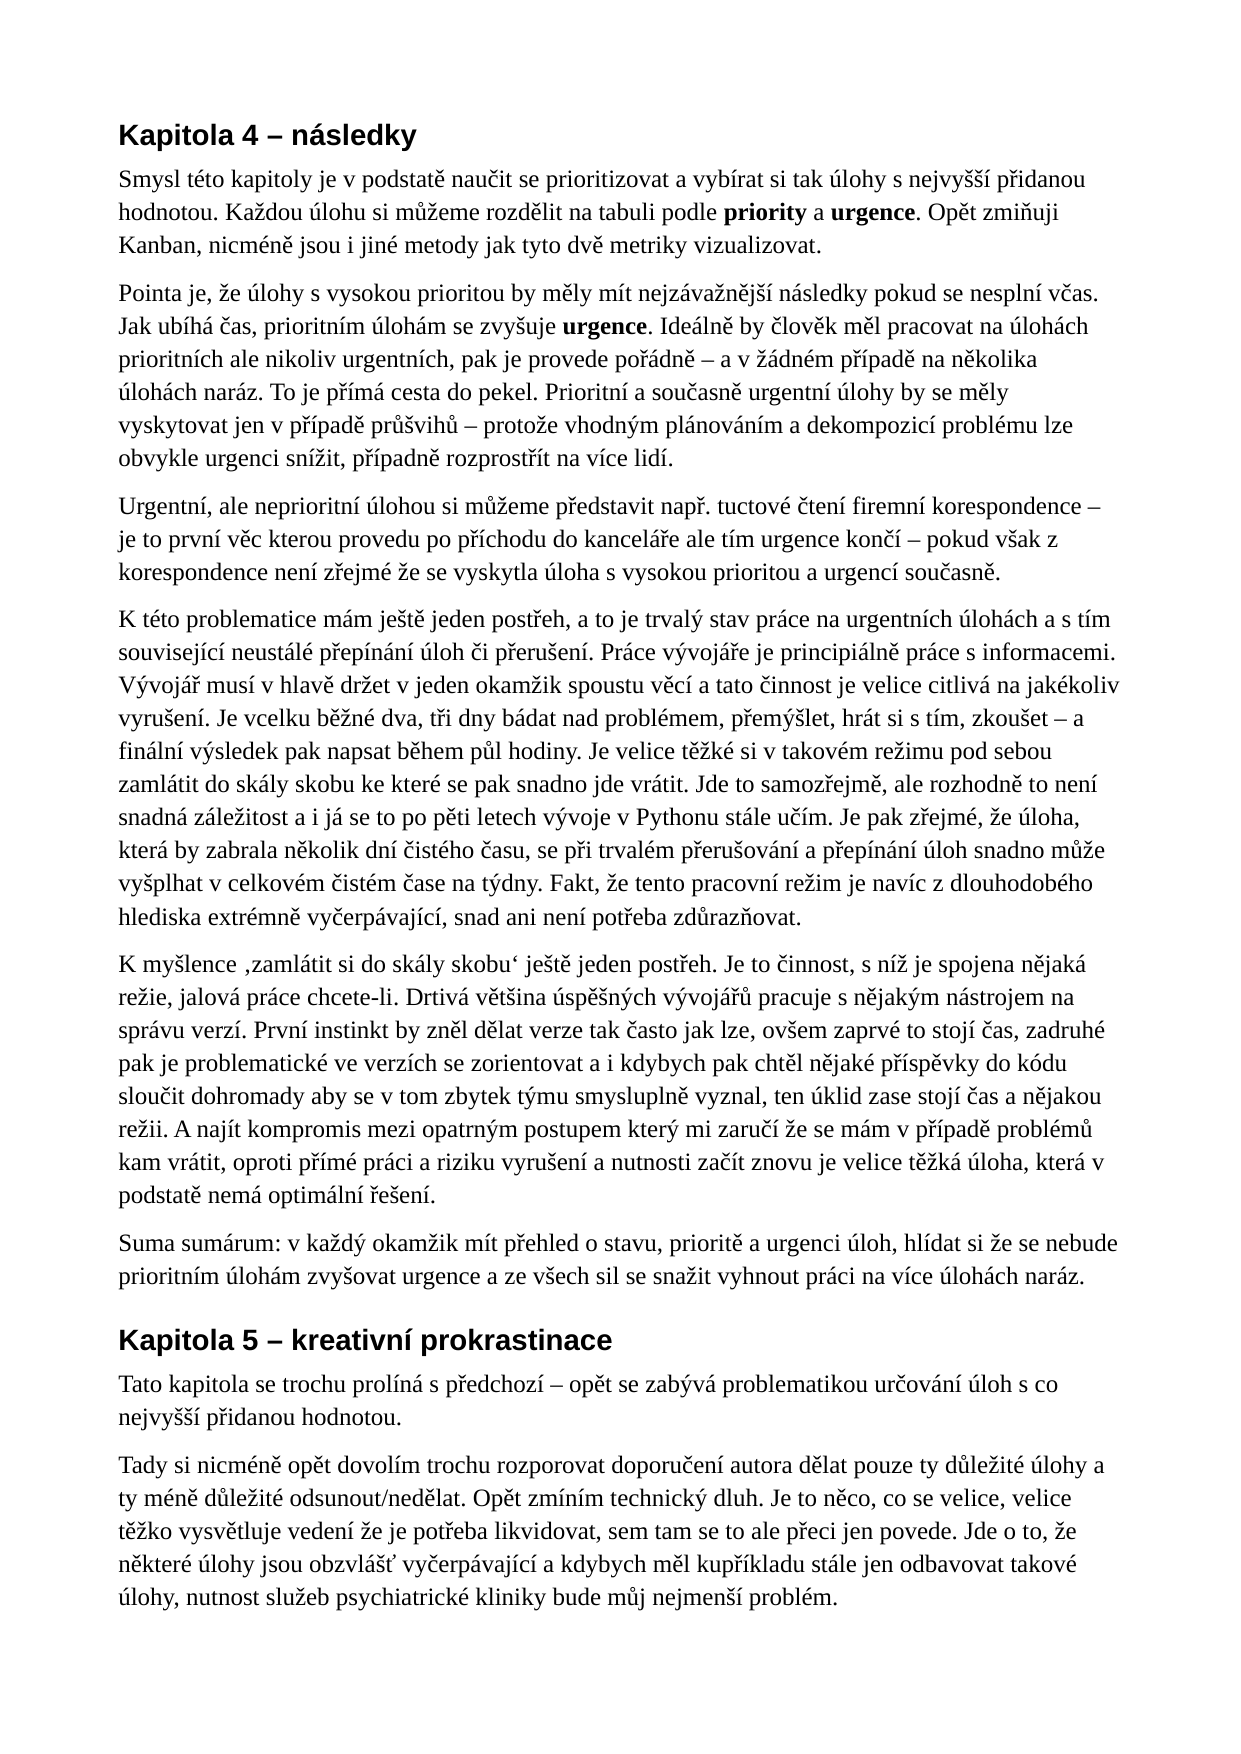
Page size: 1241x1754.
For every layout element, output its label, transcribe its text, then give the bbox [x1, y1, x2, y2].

text Pointa je, že úlohy s vysokou prioritou by měly mít nejzávažnější následky pokud se nesplní včas. Jak ubíhá čas, prioritním úlohám se zvyšuje urgence. Ideálně by člověk měl pracovat na úlohách prioritních ale nikoliv urgentních, pak je provede pořádně – a v žádném případě na několika úlohách naráz. To je přímá cesta do pekel. Prioritní a současně urgentní úlohy by se měly vyskytovat jen v případě průšvihů – protože vhodným plánováním a dekompozicí problému lze obvykle urgenci snížit, případně rozprostřít na více lidí. [118, 278, 1122, 472]
text K této problematice mám ještě jeden postřeh, a to je trvalý stav práce na urgentních úlohách a s tím související neustálé přepínání úloh či přerušení. Práce vývojáře je principiálně práce s informacemi. Vývojář musí v hlavě držet v jeden okamžik spoustu věcí a tato činnost je velice citlivá na jakékoliv vyrušení. Je vcelku běžné dva, tři dny bádat nad problémem, přemýšlet, hrát si s tím, zkoušet – a finální výsledek pak napsat během půl hodiny. Je velice těžké si v takovém režimu pod sebou zamlátit do skály skobu ke které se pak snadno jde vrátit. Jde to samozřejmě, ale rozhodně to není snadná záležitost a i já se to po pěti letech vývoje v Pythonu stále učím. Je pak zřejmé, že úloha, která by zabrala několik dní čistého času, se při trvalém přerušování a přepínání úloh snadno může vyšplhat v celkovém čistém čase na týdny. Fakt, že tento pracovní režim je navíc z dlouhodobého hlediska extrémně vyčerpávající, snad ani není potřeba zdůrazňovat. [118, 604, 1122, 930]
text Urgentní, ale neprioritní úlohou si můžeme představit např. tuctové čtení firemní korespondence – je to první věc kterou provedu po příchodu do kanceláře ale tím urgence končí – pokud však z korespondence není zřejmé že se vyskytla úloha s vysokou prioritou a urgencí současně. [118, 491, 1122, 586]
text Tady si nicméně opět dovolím trochu rozporovat doporučení autora dělat pouze ty důležité úlohy a ty méně důležité odsunout/nedělat. Opět zmíním technický dluh. Je to něco, co se velice, velice těžko vysvětluje vedení že je potřeba likvidovat, sem tam se to ale přeci jen povede. Jde o to, že některé úlohy jsou obzvlášť vyčerpávající a kdybych měl kupříkladu stále jen odbavovat takové úlohy, nutnost služeb psychiatrické kliniky bude můj nejmenší problém. [118, 1450, 1122, 1611]
subtitle Kapitola 4 – následky [118, 118, 1122, 152]
subtitle Kapitola 5 – kreativní prokrastinace [118, 1323, 1122, 1357]
text Suma sumárum: v každý okamžik mít přehled o stavu, prioritě a urgenci úloh, hlídat si že se nebude prioritním úlohám zvyšovat urgence a ze všech sil se snažit vyhnout práci na více úlohách naráz. [118, 1228, 1122, 1290]
text Tato kapitola se trochu prolíná s předchozí – opět se zabývá problematikou určování úloh s co nejvyšší přidanou hodnotou. [118, 1369, 1122, 1431]
text K myšlence ‚zamlátit si do skály skobu‘ ještě jeden postřeh. Je to činnost, s níž je spojena nějaká režie, jalová práce chcete-li. Drtivá většina úspěšných vývojářů pracuje s nějakým nástrojem na správu verzí. První instinkt by zněl dělat verze tak často jak lze, ovšem zaprvé to stojí čas, zadruhé pak je problematické ve verzích se zorientovat a i kdybych pak chtěl nějaké příspěvky do kódu sloučit dohromady aby se v tom zbytek týmu smysluplně vyznal, ten úklid zase stojí čas a nějakou režii. A najít kompromis mezi opatrným postupem který mi zaručí že se mám v případě problémů kam vrátit, oproti přímé práci a riziku vyrušení a nutnosti začít znovu je velice těžká úloha, která v podstatě nemá optimální řešení. [118, 949, 1122, 1209]
text Smysl této kapitoly je v podstatě naučit se prioritizovat a vybírat si tak úlohy s nejvyšší přidanou hodnotou. Každou úlohu si můžeme rozdělit na tabuli podle priority a urgence. Opět zmiňuji Kanban, nicméně jsou i jiné metody jak tyto dvě metriky vizualizovat. [118, 164, 1122, 259]
